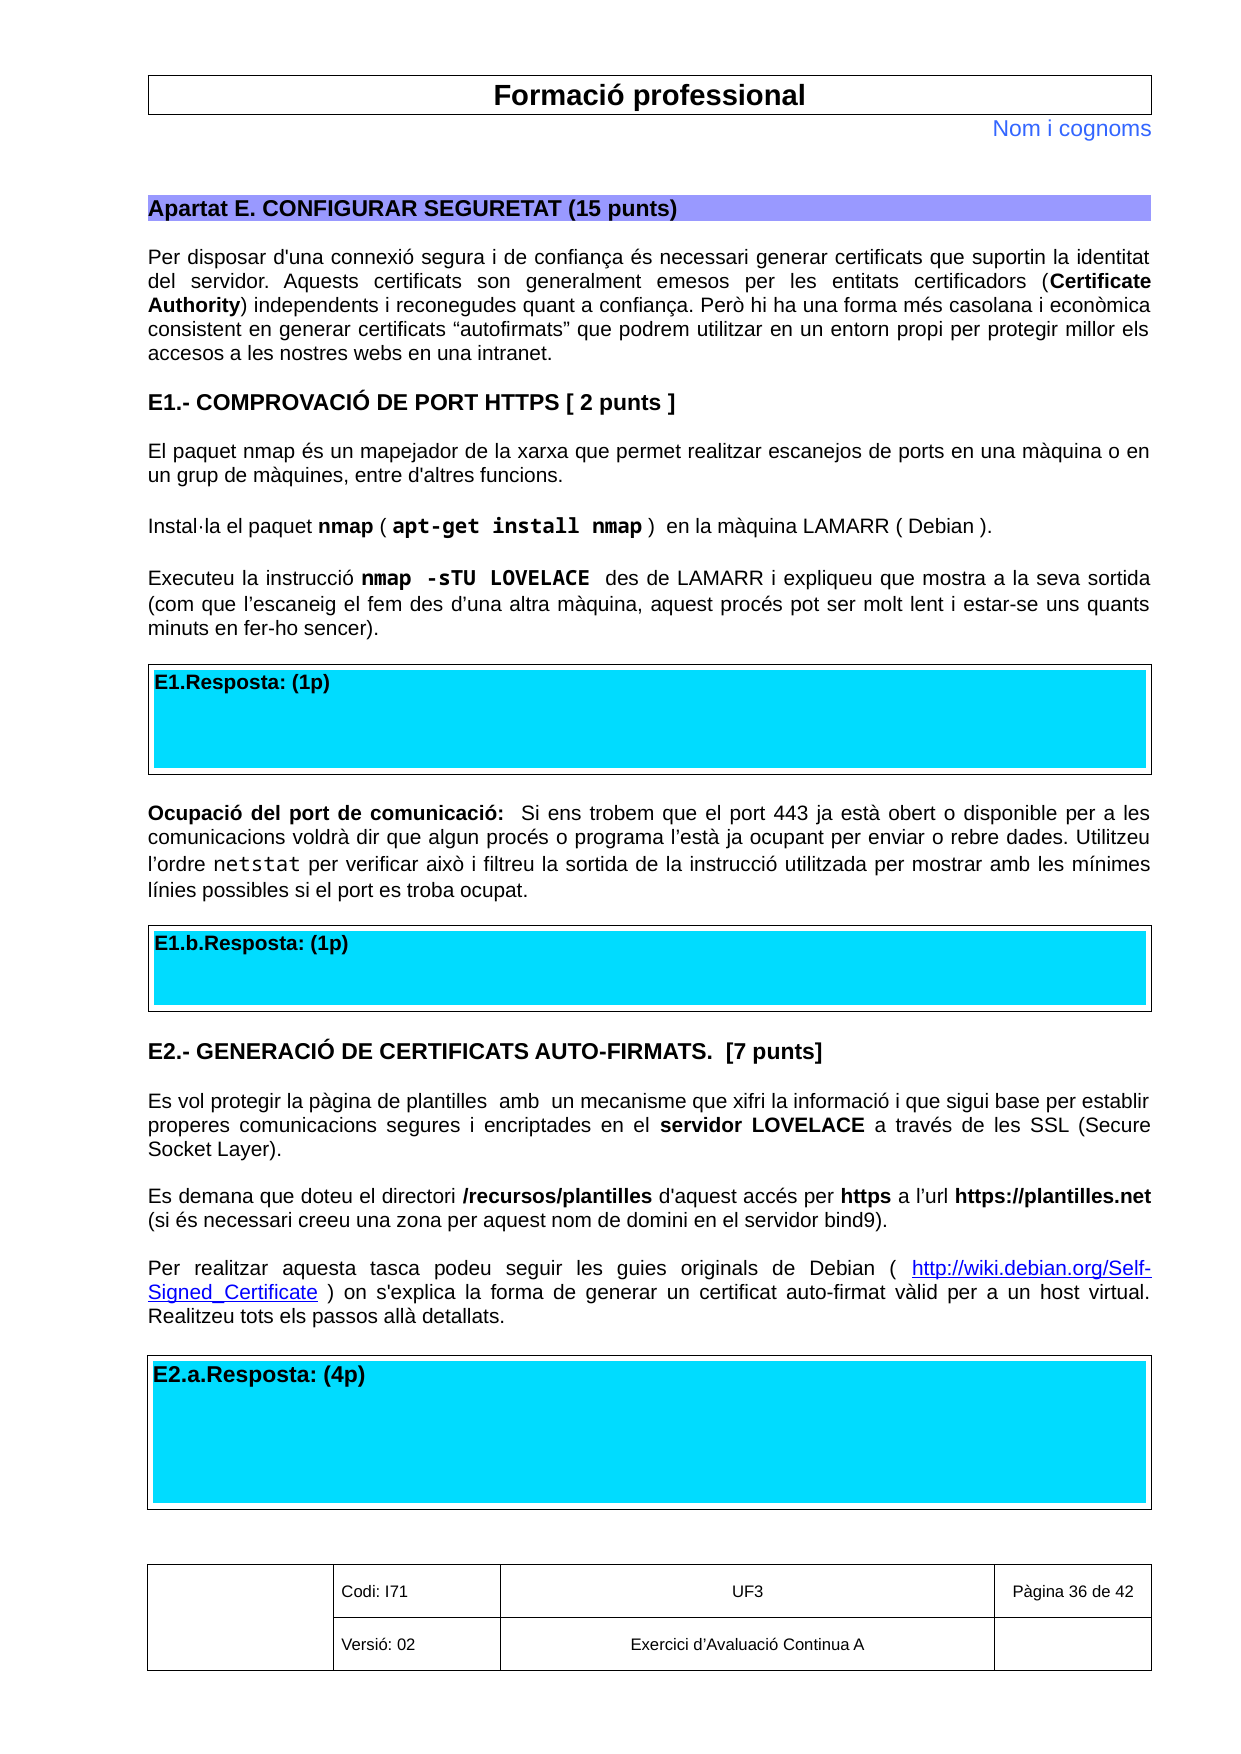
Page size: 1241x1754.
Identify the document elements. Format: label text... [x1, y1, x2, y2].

text Executeu la instrucció nmap -sTU LOVELACE des de LAMARR i expliqueu que mostra a la seva sortida (com que l’escaneig el fem des d’una altra màquina, aquest procés pot ser molt lent i estar-se uns quants minuts en fer-ho sencer). [148, 563, 1151, 640]
text Es vol protegir la pàgina de plantilles amb un mecanisme que xifri la informació i que sigui base per establir properes comunicacions segures i encriptades en el servidor LOVELACE a través de les SSL (Secure Socket Layer). [148, 1088, 1151, 1160]
table_header E1.Resposta: (1p) [149, 665, 1151, 774]
text Ocupació del port de comunicació: Si ens trobem que el port 443 ja està obert o disponible per a les comunicacions voldrà dir que algun procés o programa l’està ja ocupant per enviar o rebre dades. Utilitzeu l’ordre netstat per verificar això i filtreu la sortida de la instrucció utilitzada per mostrar amb les mínimes línies possibles si el port es troba ocupat. [148, 801, 1151, 901]
text Es demana que doteu el directori /recursos/plantilles d'aquest accés per https a l’url https://plantilles.net (si és necessari creeu una zona per aquest nom de domini en el servidor bind9). [148, 1184, 1151, 1232]
text El paquet nmap és un mapejador de la xarxa que permet realitzar escanejos de ports en una màquina o en un grup de màquines, entre d'altres funcions. [148, 439, 1151, 487]
text Per disposar d'una connexió segura i de confiança és necessari generar certificats que suportin la identitat del servidor. Aquests certificats son generalment emesos per les entitats certificadors (Certificate Authority) independents i reconegudes quant a confiança. Però hi ha una forma més casolana i econòmica consistent en generar certificats “autofirmats” que podrem utilitzar en un entorn propi per protegir millor els accesos a les nostres webs en una intranet. [148, 245, 1151, 365]
text E2.- GENERACIÓ DE CERTIFICATS AUTO-FIRMATS. [7 punts] [148, 1038, 1151, 1064]
table_header E2.a.Resposta: (4p) [148, 1356, 1151, 1509]
text E1.- COMPROVACIÓ DE PORT HTTPS [ 2 punts ] [148, 389, 1151, 415]
text Instal·la el paquet nmap ( apt-get install nmap ) en la màquina LAMARR ( Debian ). [148, 511, 1151, 539]
text Per realitzar aquesta tasca podeu seguir les guies originals de Debian ( http://wiki.debian.org/Self-Signed_Certificate ) on s'explica la forma de generar un certificat auto-firmat vàlid per a un host virtual. Realitzeu tots els passos allà detallats. [148, 1256, 1151, 1328]
table_header E1.b.Resposta: (1p) [149, 926, 1151, 1011]
text Apartat E. CONFIGURAR SEGURETAT (15 punts) [148, 195, 1151, 221]
